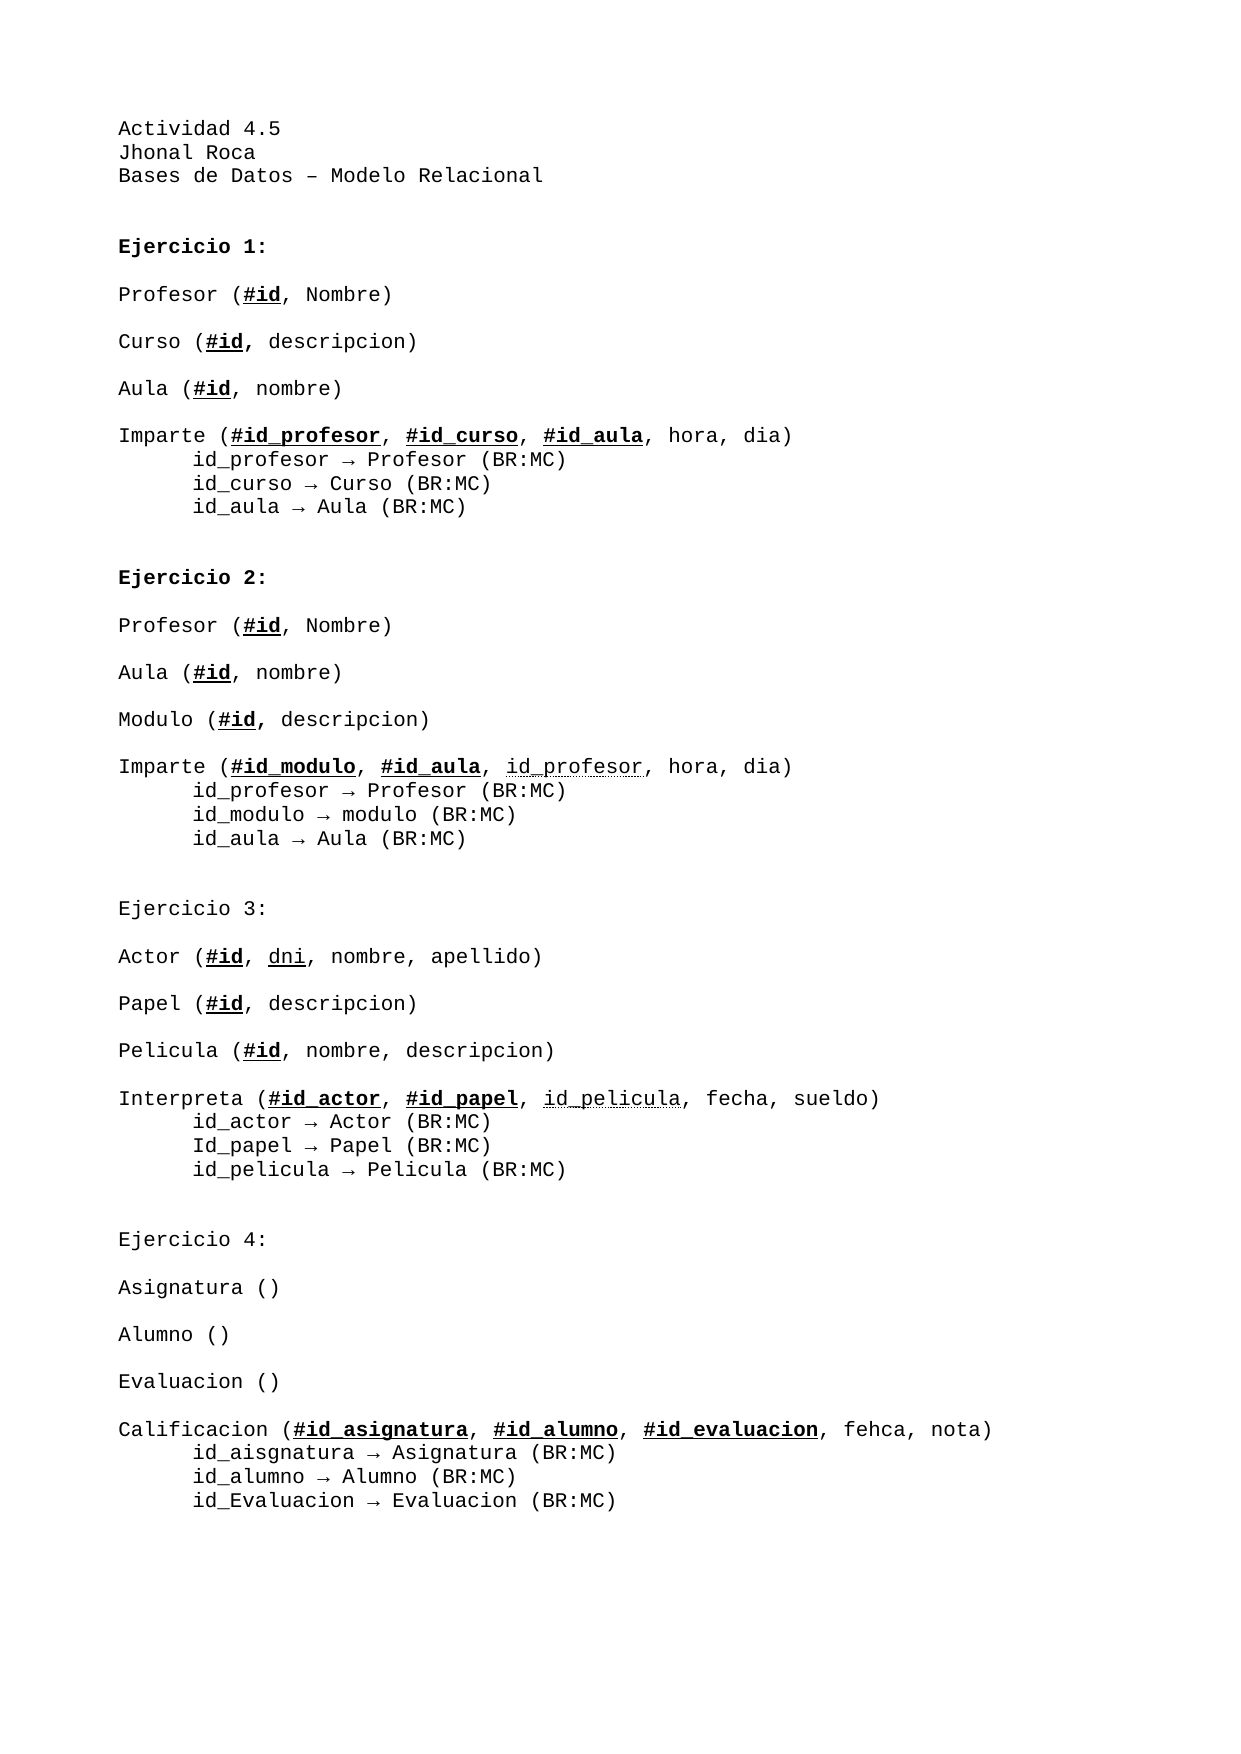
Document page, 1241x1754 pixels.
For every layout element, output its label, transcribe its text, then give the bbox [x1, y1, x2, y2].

text Actor (#id, dni, nombre, apellido) [118, 946, 1122, 969]
text Calificacion (#id_asignatura, #id_alumno, #id_evaluacion, fehca, nota) [118, 1419, 1122, 1442]
text Imparte (#id_modulo, #id_aula, id_profesor, hora, dia) [118, 757, 1122, 780]
text Ejercicio 4: [118, 1229, 1122, 1253]
text Ejercicio 2: [118, 567, 1122, 591]
text Bases de Datos – Modelo Relacional [118, 165, 1122, 189]
text Ejercicio 3: [118, 898, 1122, 922]
text id_aula → Aula (BR:MC) [118, 827, 1122, 851]
text id_Evaluacion → Evaluacion (BR:MC) [118, 1489, 1122, 1513]
text id_pelicula → Pelicula (BR:MC) [118, 1158, 1122, 1182]
text Ejercicio 1: [118, 236, 1122, 260]
text id_actor → Actor (BR:MC) [118, 1111, 1122, 1135]
text Evaluacion () [118, 1371, 1122, 1395]
text Id_papel → Papel (BR:MC) [118, 1135, 1122, 1158]
text Imparte (#id_profesor, #id_curso, #id_aula, hora, dia) [118, 426, 1122, 449]
text Aula (#id, nombre) [118, 662, 1122, 686]
text Papel (#id, descripcion) [118, 993, 1122, 1017]
text Interpreta (#id_actor, #id_papel, id_pelicula, fecha, sueldo) [118, 1088, 1122, 1111]
text Modulo (#id, descripcion) [118, 709, 1122, 733]
text id_alumno → Alumno (BR:MC) [118, 1466, 1122, 1489]
text Profesor (#id, Nombre) [118, 284, 1122, 307]
text Curso (#id, descripcion) [118, 331, 1122, 354]
text id_profesor → Profesor (BR:MC) [118, 449, 1122, 473]
text Aula (#id, nombre) [118, 378, 1122, 402]
text id_modulo → modulo (BR:MC) [118, 804, 1122, 827]
text id_aisgnatura → Asignatura (BR:MC) [118, 1442, 1122, 1466]
text Pelicula (#id, nombre, descripcion) [118, 1040, 1122, 1064]
text Alumno () [118, 1324, 1122, 1348]
text Asignatura () [118, 1277, 1122, 1300]
text Jhonal Roca [118, 142, 1122, 165]
text Actividad 4.5 [118, 118, 1122, 142]
text id_profesor → Profesor (BR:MC) [118, 780, 1122, 804]
text id_curso → Curso (BR:MC) [118, 473, 1122, 496]
text id_aula → Aula (BR:MC) [118, 496, 1122, 520]
text Profesor (#id, Nombre) [118, 615, 1122, 638]
